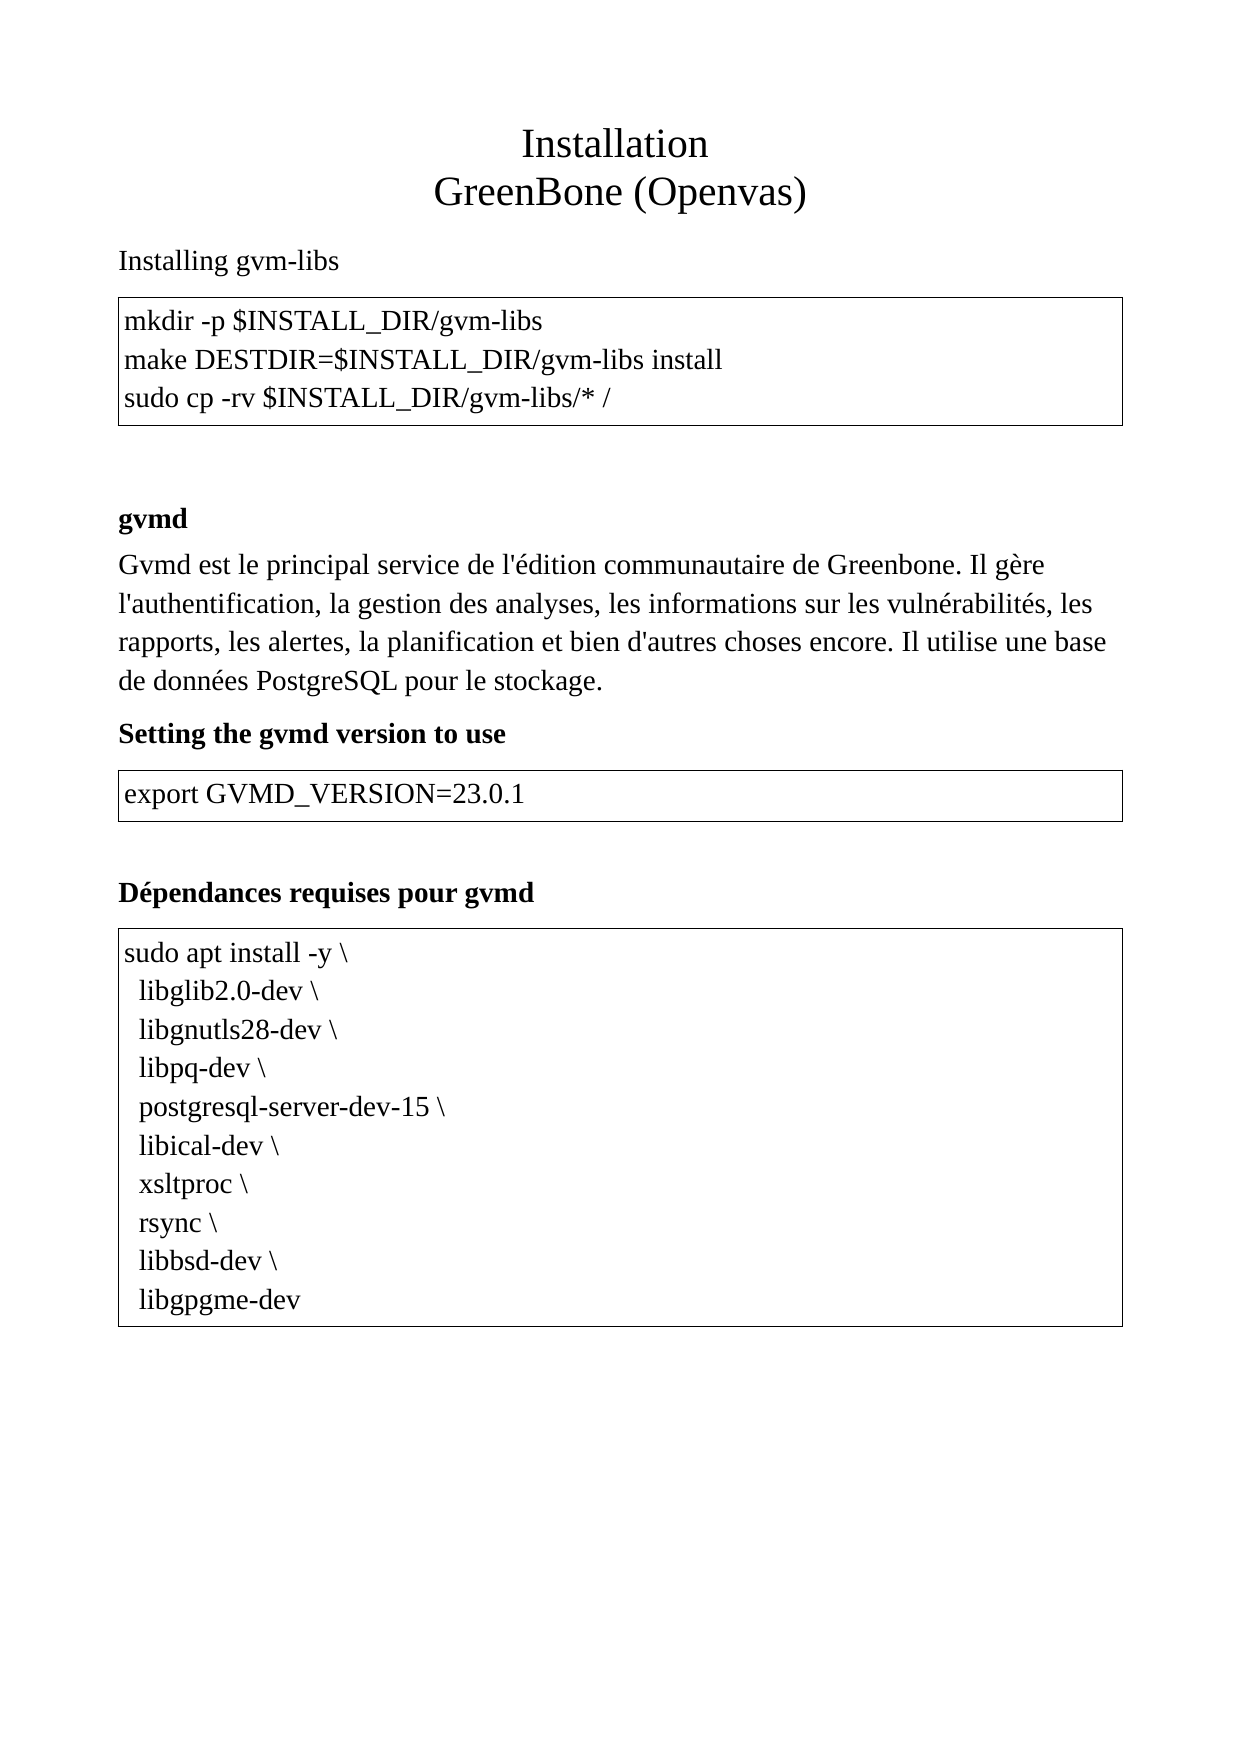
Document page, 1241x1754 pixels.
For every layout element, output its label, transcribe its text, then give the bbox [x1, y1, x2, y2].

text Installing gvm-libs [118, 243, 1122, 277]
table_header sudo apt install -y \ libglib2.0-dev \ libgnutls28-dev \ libpq-dev \ postgresql-server-dev-15 \ libical-dev \ xsltproc \ rsync \ libbsd-dev \ libgpgme-dev [119, 929, 1122, 1326]
table_header export GVMD_VERSION=23.0.1 [119, 771, 1122, 821]
subtitle gvmd [118, 501, 1122, 535]
table_header mkdir -p $INSTALL_DIR/gvm-libs make DESTDIR=$INSTALL_DIR/gvm-libs install sudo cp -rv $INSTALL_DIR/gvm-libs/* / [119, 298, 1122, 425]
text Setting the gvmd version to use [118, 716, 1122, 750]
text Gvmd est le principal service de l'édition communautaire de Greenbone. Il gère l'authentification, la gestion des analyses, les informations sur les vulnérabilités, les rapports, les alertes, la planification et bien d'autres choses encore. Il utilise une base de données PostgreSQL pour le stockage. [118, 547, 1122, 696]
text Dépendances requises pour gvmd [118, 875, 1122, 908]
